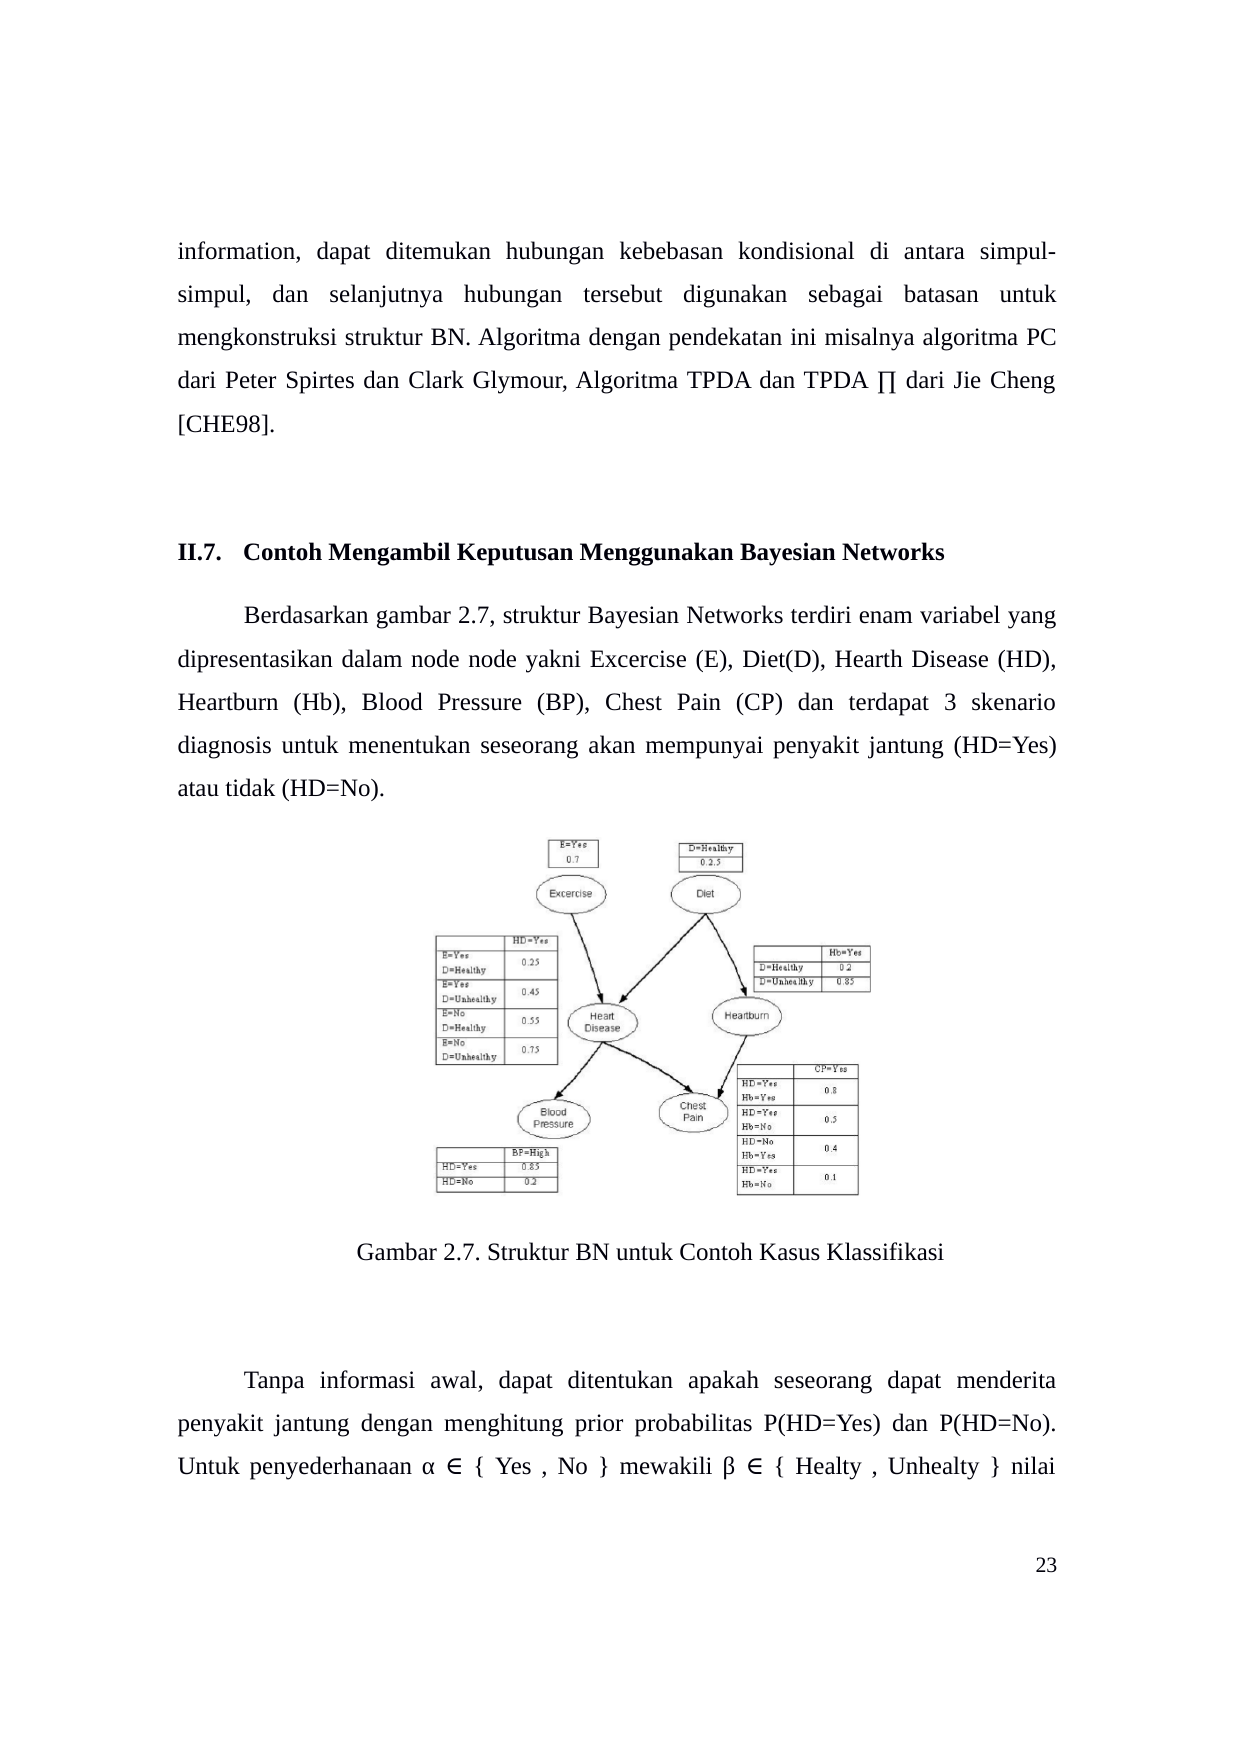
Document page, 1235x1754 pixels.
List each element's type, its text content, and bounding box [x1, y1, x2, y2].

text Tanpa informasi awal, dapat ditentukan apakah seseorang dapat menderita penyakit jantung dengan menghitung prior probabilitas P(HD=Yes) dan P(HD=No). Untuk penyederhanaan α ∈ { Yes , No } mewakili β ∈ { Healty , Unhealty } nilai [177, 1365, 1057, 1480]
picture [420, 837, 881, 1204]
text Gambar 2.7. Struktur BN untuk Contoh Kasus Klassifikasi [177, 1237, 1057, 1266]
subtitle Contoh Mengambil Keputusan Menggunakan Bayesian Networks [177, 537, 1057, 565]
text information, dapat ditemukan hubungan kebebasan kondisional di antara simpul-simpul, dan selanjutnya hubungan tersebut digunakan sebagai batasan untuk mengkonstruksi struktur BN. Algoritma dengan pendekatan ini misalnya algoritma PC dari Peter Spirtes dan Clark Glymour, Algoritma TPDA dan TPDA ∏ dari Jie Cheng [CHE98]. [177, 236, 1057, 437]
text Berdasarkan gambar 2.7, struktur Bayesian Networks terdiri enam variabel yang dipresentasikan dalam node node yakni Excercise (E), Diet(D), Hearth Disease (HD), Heartburn (Hb), Blood Pressure (BP), Chest Pain (CP) dan terdapat 3 skenario diagnosis untuk menentukan seseorang akan mempunyai penyakit jantung (HD=Yes) atau tidak (HD=No). [177, 601, 1057, 802]
